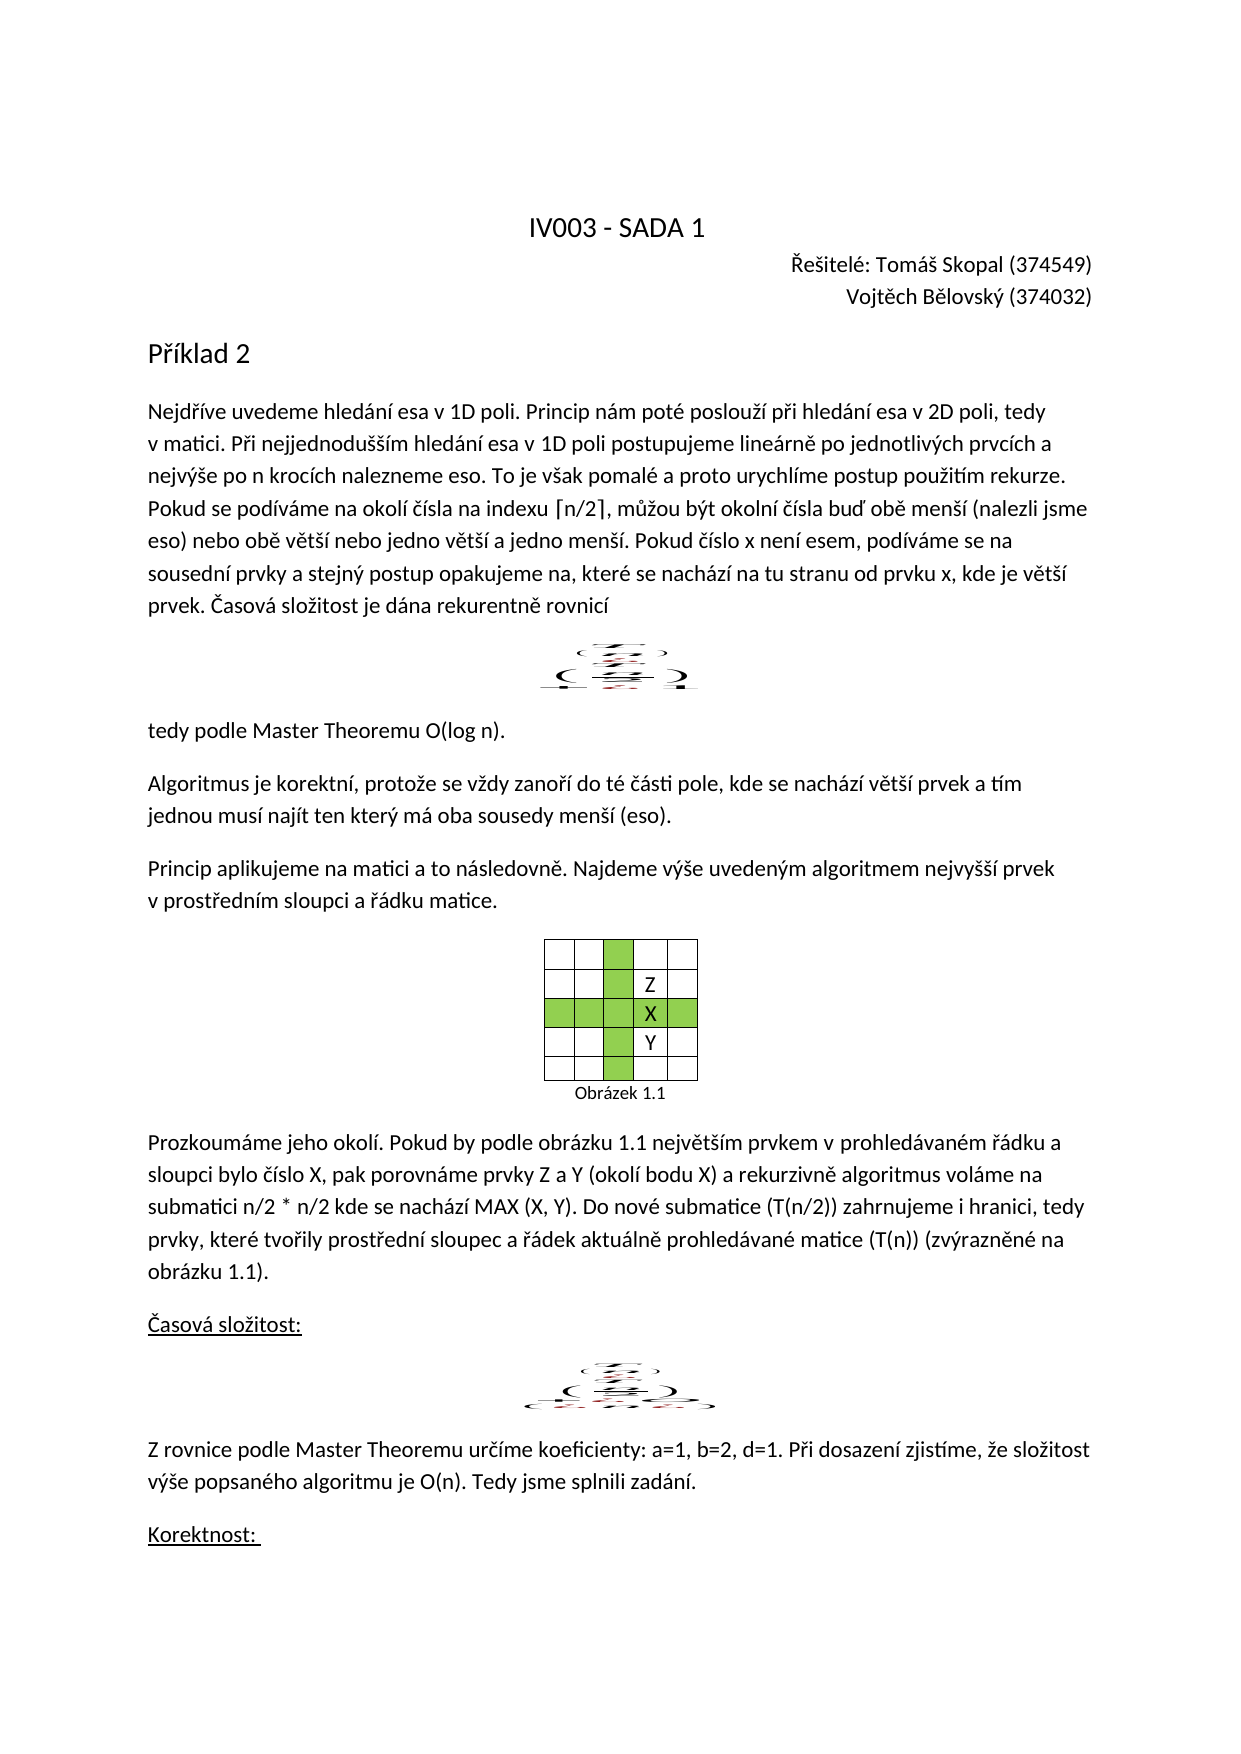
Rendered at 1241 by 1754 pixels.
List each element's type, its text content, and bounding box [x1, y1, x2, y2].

text Obrázek 1.1 [148, 1081, 1093, 1104]
table_header [634, 940, 667, 969]
table_cell [604, 1028, 633, 1056]
text Prozkoumáme jeho okolí. Pokud by podle obrázku 1.1 největším prvkem v prohledávaném řádku a sloupci bylo číslo X, pak porovnáme prvky Z a Y (okolí bodu X) a rekurzivně algoritmus voláme na submatici n/2 * n/2 kde se nachází MAX (X, Y). Do nové submatice (T(n/2)) zahrnujeme i hranici, tedy prvky, které tvořily prostřední sloupec a řádek aktuálně prohledávané matice (T(n)) (zvýrazněné na obrázku 1.1). [148, 1128, 1093, 1285]
table_cell [668, 970, 697, 998]
text Příklad 2 [148, 336, 1093, 371]
text Korektnost: [148, 1520, 1093, 1548]
text Řešitelé: Tomáš Skopal (374549) [148, 250, 1093, 278]
table_cell [575, 1057, 603, 1080]
text Vojtěch Bělovský (374032) [148, 282, 1093, 311]
table_cell [668, 999, 697, 1027]
text Nejdříve uvedeme hledání esa v 1D poli. Princip nám poté poslouží při hledání esa v 2D poli, tedy v matici. Při nejjednodušším hledání esa v 1D poli postupujeme lineárně po jednotlivých prvcích a nejvýše po n krocích nalezneme eso. To je však pomalé a proto urychlíme postup použitím rekurze. Pokud se podíváme na okolí čísla na indexu ⌈n/2⌉, můžou být okolní čísla buď obě menší (nalezli jsme eso) nebo obě větší nebo jedno větší a jedno menší. Pokud číslo x není esem, podíváme se na sousední prvky a stejný postup opakujeme na, které se nachází na tu stranu od prvku x, kde je větší prvek. Časová složitost je dána rekurentně rovnicí [148, 397, 1093, 619]
text Časová složitost: [148, 1310, 1093, 1338]
table_cell [668, 1057, 697, 1080]
table_header [545, 940, 574, 969]
table_cell [575, 999, 603, 1027]
table_cell [604, 970, 633, 998]
table_cell [545, 1028, 574, 1056]
table_cell [545, 970, 574, 998]
table_cell [575, 970, 603, 998]
table_cell [634, 1057, 667, 1080]
table_cell [604, 999, 633, 1027]
table_cell [545, 1057, 574, 1080]
table_header [604, 940, 633, 969]
table_header [668, 940, 697, 969]
table_header [575, 940, 603, 969]
text Princip aplikujeme na matici a to následovně. Najdeme výše uvedeným algoritmem nejvyšší prvek v prostředním sloupci a řádku matice. [148, 854, 1093, 914]
table_cell [545, 999, 574, 1027]
text IV003 - SADA 1 [148, 209, 1093, 245]
table_cell [668, 1028, 697, 1056]
table_cell [575, 1028, 603, 1056]
table_cell X [634, 999, 667, 1027]
table_cell [604, 1057, 633, 1080]
text Algoritmus je korektní, protože se vždy zanoří do té části pole, kde se nachází větší prvek a tím jednou musí najít ten který má oba sousedy menší (eso). [148, 769, 1093, 829]
text Z rovnice podle Master Theoremu určíme koeficienty: a=1, b=2, d=1. Při dosazení zjistíme, že složitost výše popsaného algoritmu je O(n). Tedy jsme splnili zadání. [148, 1435, 1093, 1495]
table_cell Z [634, 970, 667, 998]
table_cell Y [634, 1028, 667, 1056]
text tedy podle Master Theoremu O(log n). [148, 716, 1093, 744]
